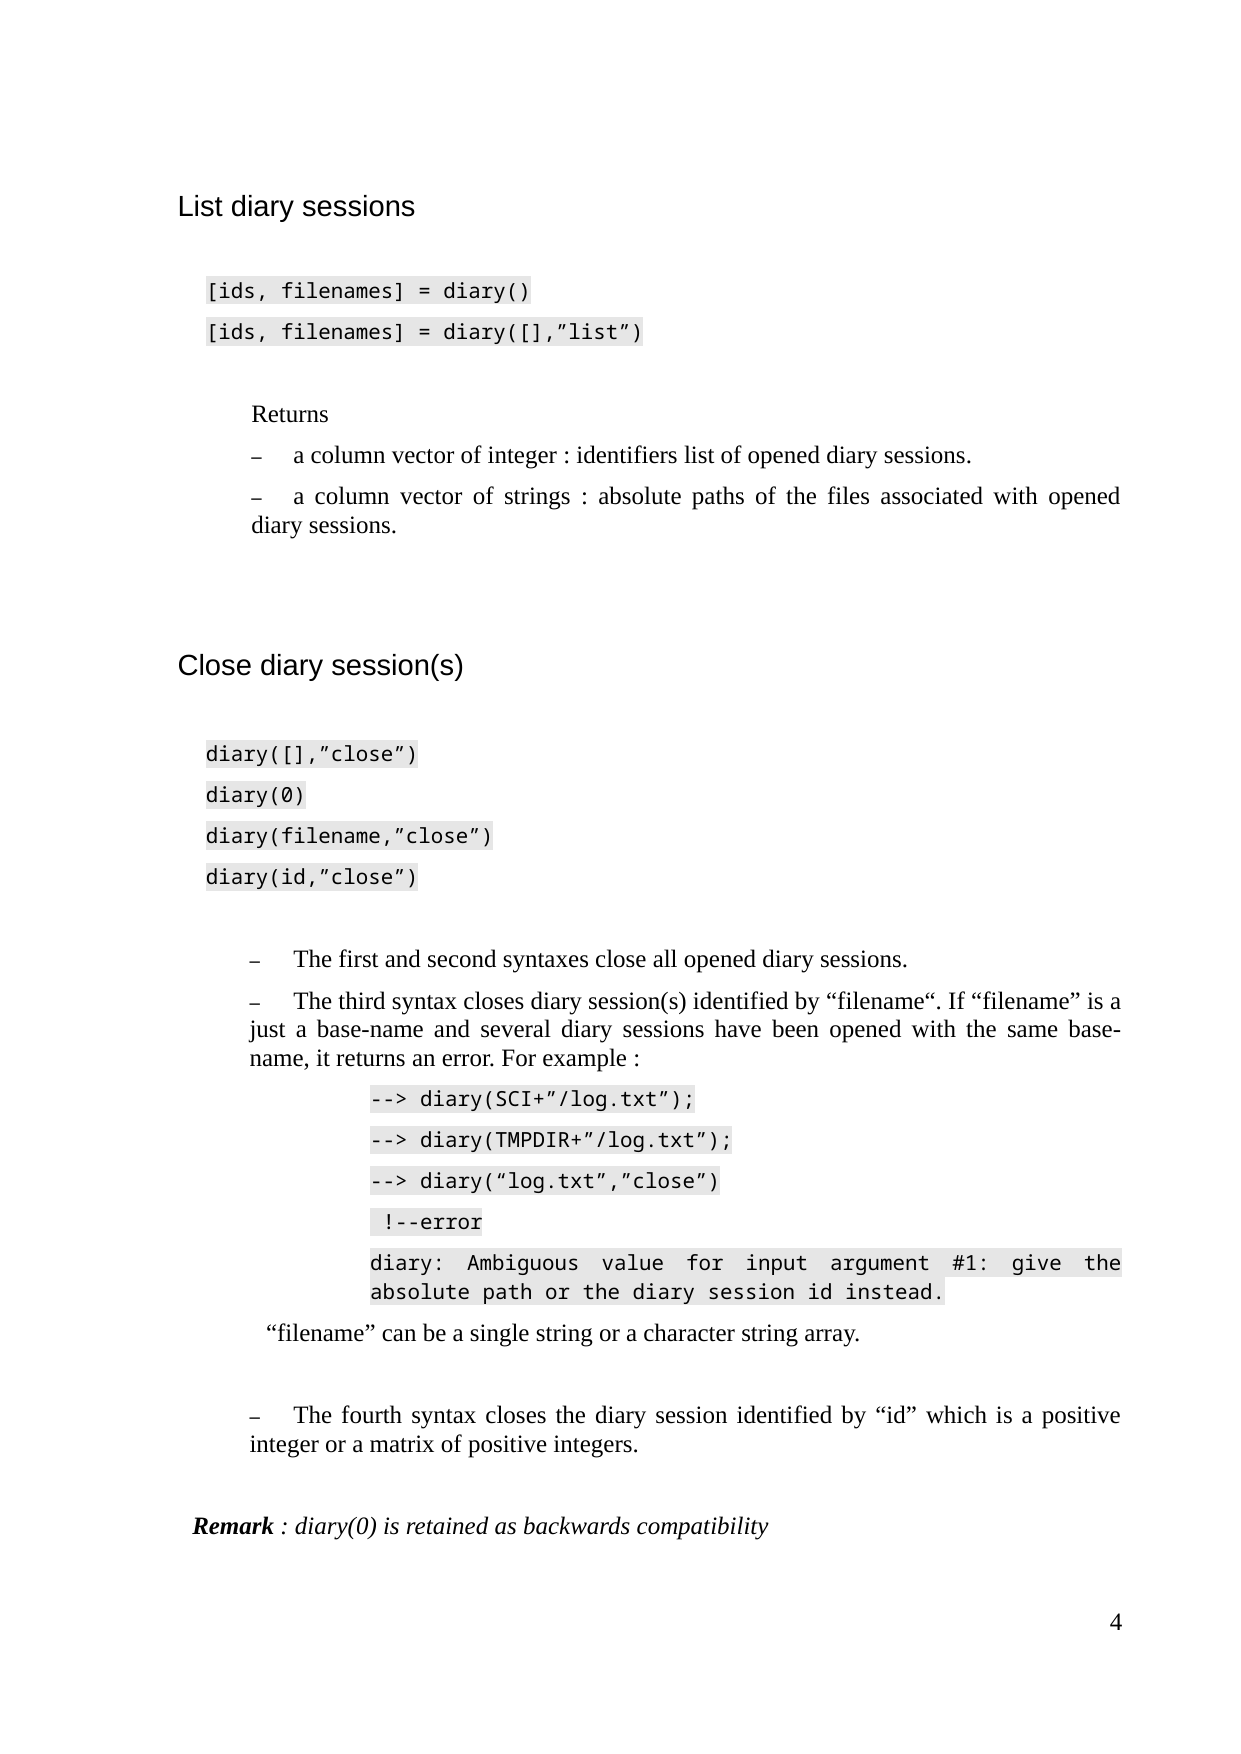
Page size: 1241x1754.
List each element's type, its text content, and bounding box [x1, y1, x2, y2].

list a column vector of strings : absolute paths of the files associated with opened diary sessions. [251, 481, 1122, 539]
list The fourth syntax closes the diary session identified by “id” which is a positive integer or a matrix of positive integers. [249, 1400, 1122, 1458]
list The first and second syntaxes close all opened diary sessions. [249, 944, 1122, 973]
subtitle List diary sessions [177, 189, 1122, 223]
text diary([],”close”) [206, 739, 1122, 768]
subtitle Close diary session(s) [177, 647, 1122, 681]
list a column vector of integer : identifiers list of opened diary sessions. [251, 440, 1122, 469]
text !--error [370, 1207, 1122, 1236]
text --> diary(TMPDIR+”/log.txt”); [370, 1126, 1122, 1154]
text diary(id,”close”) [206, 862, 1122, 891]
text diary(filename,”close”) [206, 821, 1122, 850]
text [ids, filenames] = diary() [206, 276, 1122, 304]
text “filename” can be a single string or a character string array. [118, 1318, 1122, 1346]
text --> diary(“log.txt”,”close”) [370, 1166, 1122, 1195]
text diary(0) [206, 781, 1122, 809]
text --> diary(SCI+”/log.txt”); [370, 1084, 1122, 1113]
text Returns [251, 399, 1122, 428]
text diary: Ambiguous value for input argument #1: give the absolute path or the diary session id instead. [370, 1248, 1122, 1305]
list The third syntax closes diary session(s) identified by “filename“. If “filename” is a just a base-name and several diary sessions have been opened with the same base-name, it returns an error. For example : [249, 986, 1122, 1072]
text Remark : diary(0) is retained as backwards compatibility [118, 1511, 1122, 1540]
text [ids, filenames] = diary([],”list”) [206, 317, 1122, 346]
